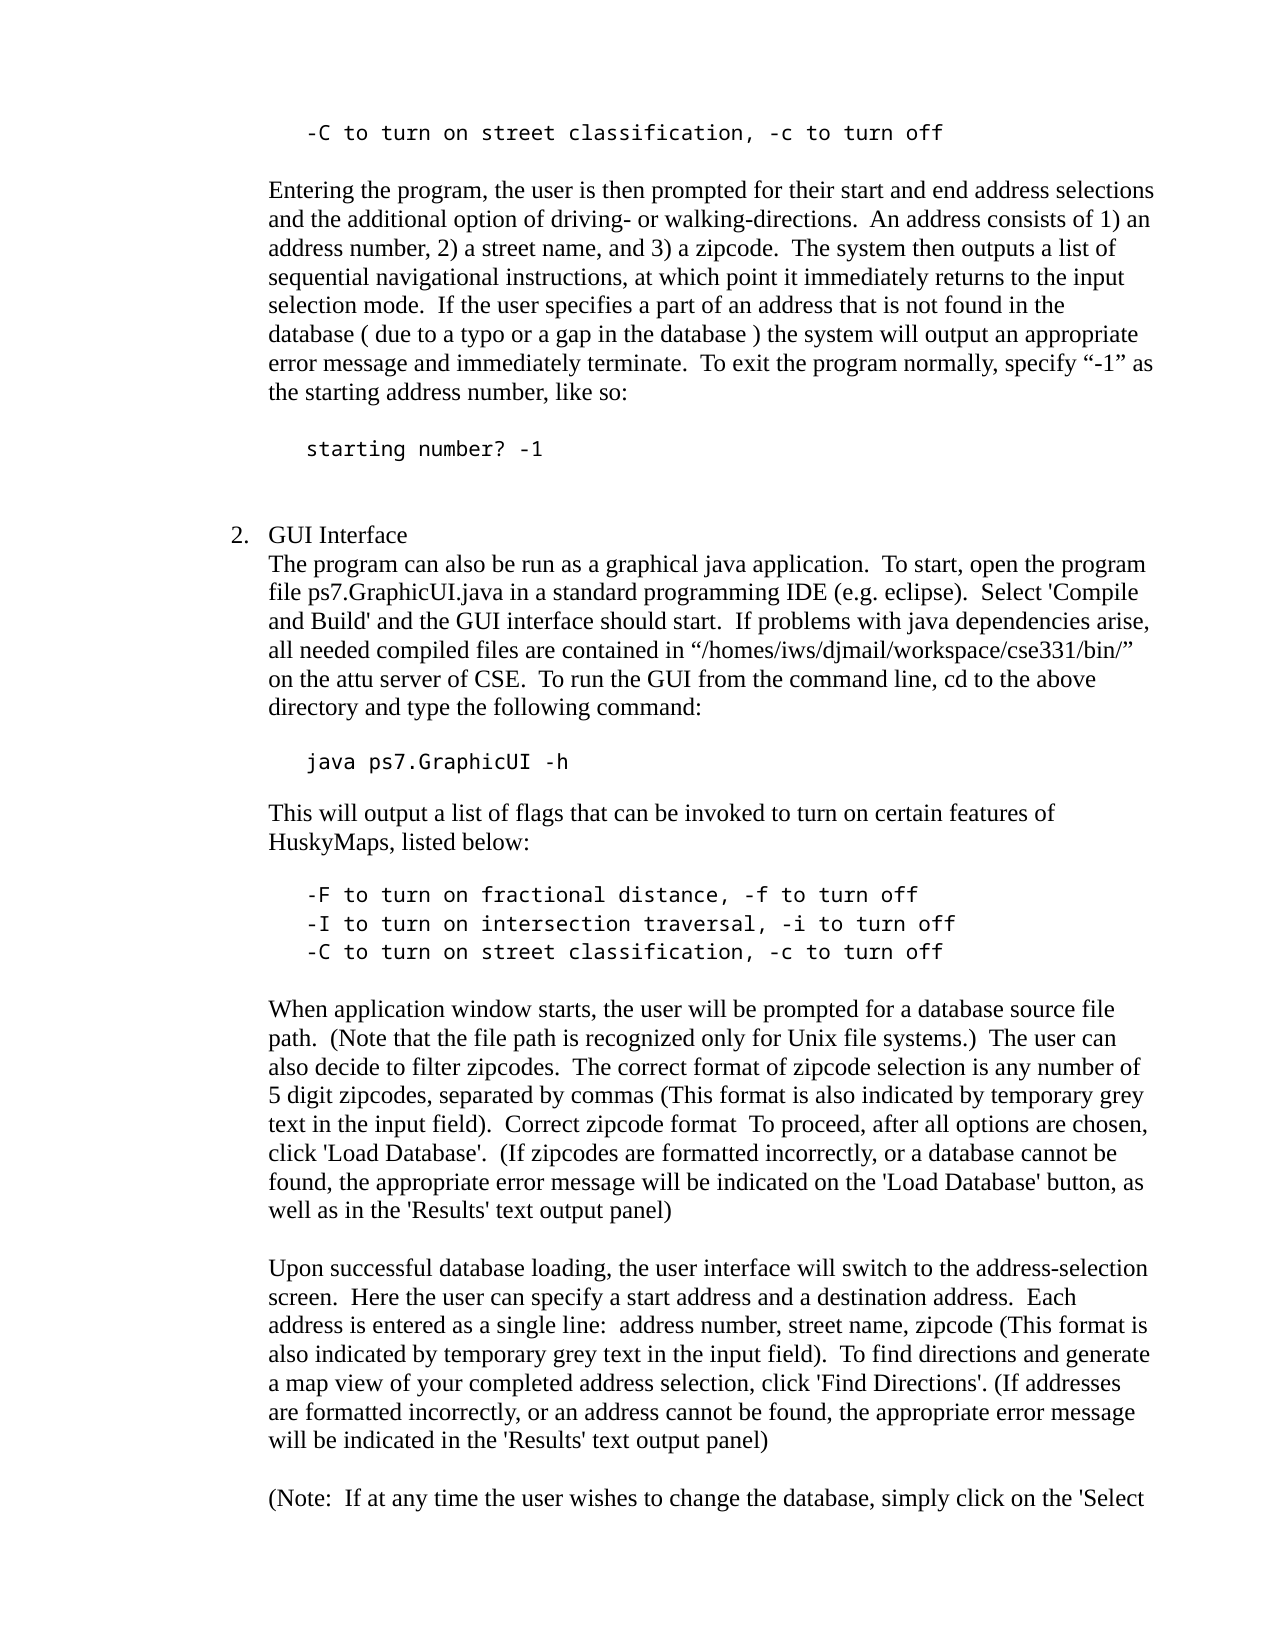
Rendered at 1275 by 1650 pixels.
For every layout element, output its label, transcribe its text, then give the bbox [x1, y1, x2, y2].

list GUI Interface [231, 520, 1157, 549]
list -C to turn on street classification, -c to turn off [268, 118, 1157, 147]
list -I to turn on intersection traversal, -i to turn off [268, 909, 1157, 937]
list -F to turn on fractional distance, -f to turn off [268, 880, 1157, 909]
list The program can also be run as a graphical java application. To start, open the program file ps7.GraphicUI.java in a standard programming IDE (e.g. eclipse). Select 'Compile and Build' and the GUI interface should start. If problems with java dependencies arise, all needed compiled files are contained in “/homes/iws/djmail/workspace/cse331/bin/” on the attu server of CSE. To run the GUI from the command line, cd to the above directory and type the following command: [231, 549, 1157, 721]
list starting number? -1 [268, 434, 1157, 462]
list (Note: If at any time the user wishes to change the database, simply click on the 'Select [231, 1483, 1157, 1512]
list This will output a list of flags that can be invoked to turn on certain features of HuskyMaps, listed below: [231, 798, 1157, 856]
list java ps7.GraphicUI -h [268, 750, 1157, 774]
list When application window starts, the user will be prompted for a database source file path. (Note that the file path is recognized only for Unix file systems.) The user can also decide to filter zipcodes. The correct format of zipcode selection is any number of 5 digit zipcodes, separated by commas (This format is also indicated by temporary grey text in the input field). Correct zipcode format To proceed, after all options are chosen, click 'Load Database'. (If zipcodes are formatted incorrectly, or a database cannot be found, the appropriate error message will be indicated on the 'Load Database' button, as well as in the 'Results' text output panel) [231, 994, 1157, 1224]
list Entering the program, the user is then prompted for their start and end address selections and the additional option of driving- or walking-directions. An address consists of 1) an address number, 2) a street name, and 3) a zipcode. The system then outputs a list of sequential navigational instructions, at which point it immediately returns to the input selection mode. If the user specifies a part of an address that is not found in the database ( due to a typo or a gap in the database ) the system will output an appropriate error message and immediately terminate. To exit the program normally, specify “-1” as the starting address number, like so: [231, 175, 1157, 405]
list Upon successful database loading, the user interface will switch to the address-selection screen. Here the user can specify a start address and a destination address. Each address is entered as a single line: address number, street name, zipcode (This format is also indicated by temporary grey text in the input field). To find directions and generate a map view of your completed address selection, click 'Find Directions'. (If addresses are formatted incorrectly, or an address cannot be found, the appropriate error message will be indicated in the 'Results' text output panel) [231, 1253, 1157, 1454]
list -C to turn on street classification, -c to turn off [268, 937, 1157, 966]
